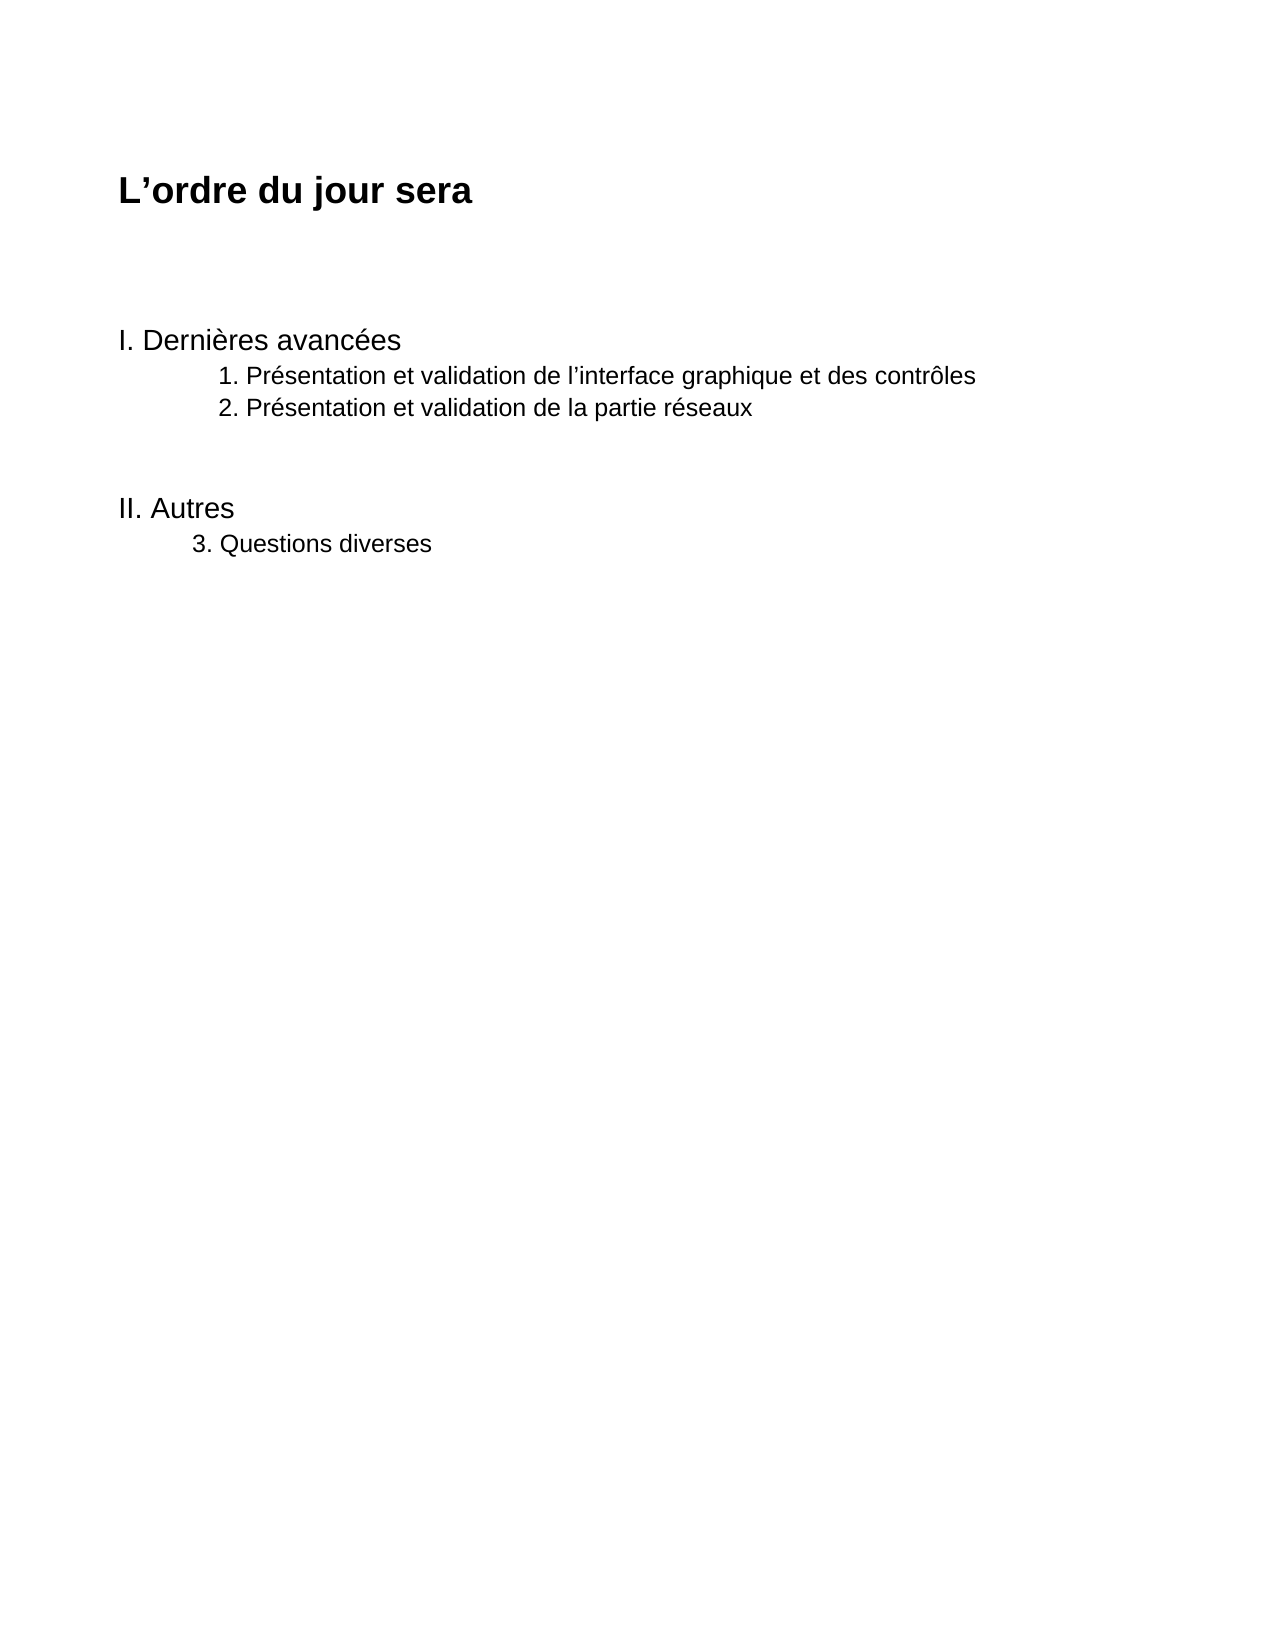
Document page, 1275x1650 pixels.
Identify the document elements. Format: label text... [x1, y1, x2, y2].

text 1. Présentation et validation de l’interface graphique et des contrôles [218, 361, 1157, 389]
text II. Autres [118, 491, 1157, 525]
subtitle L’ordre du jour sera [118, 168, 1157, 211]
text I. Dernières avancées [118, 323, 1157, 357]
text 3. Questions diverses [118, 529, 1157, 557]
text 2. Présentation et validation de la partie réseaux [218, 393, 1157, 422]
